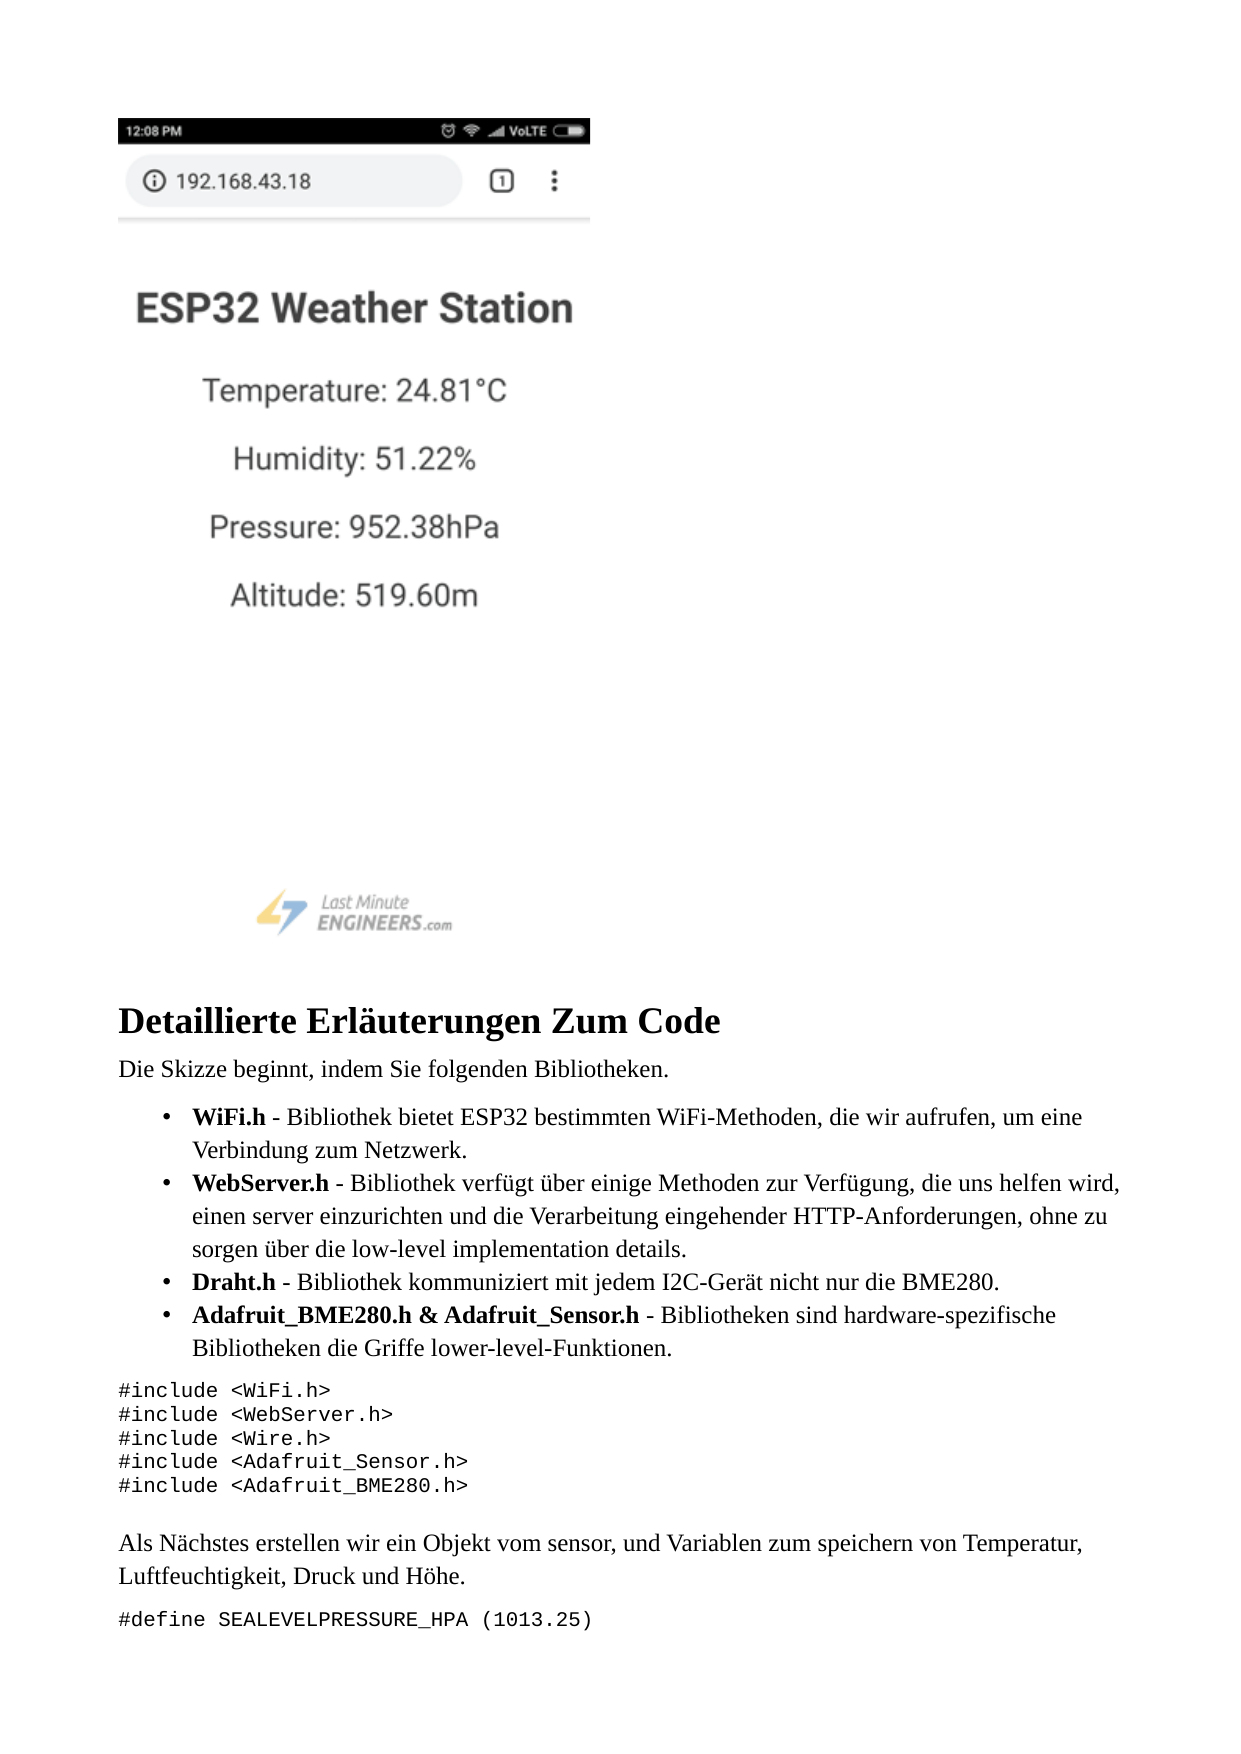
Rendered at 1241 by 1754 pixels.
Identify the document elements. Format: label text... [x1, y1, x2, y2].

text #include <WiFi.h> [118, 1380, 1122, 1404]
text #include <Adafruit_Sensor.h> [118, 1451, 1122, 1475]
picture [118, 118, 590, 959]
text Als Nächstes erstellen wir ein Objekt vom sensor, und Variablen zum speichern von Temperatur, Luftfeuchtigkeit, Druck und Höhe. [118, 1528, 1122, 1590]
list WebServer.h - Bibliothek verfügt über einige Methoden zur Verfügung, die uns helfen wird, einen server einzurichten und die Verarbeitung eingehender HTTP-Anforderungen, ohne zu sorgen über die low-level implementation details. [162, 1168, 1122, 1262]
list WiFi.h - Bibliothek bietet ESP32 bestimmten WiFi-Methoden, die wir aufrufen, um eine Verbindung zum Netzwerk. [162, 1102, 1122, 1163]
text #include <WebServer.h> [118, 1404, 1122, 1428]
text #include <Wire.h> [118, 1428, 1122, 1451]
text #include <Adafruit_BME280.h> [118, 1475, 1122, 1499]
list Adafruit_BME280.h & Adafruit_Sensor.h - Bibliotheken sind hardware-spezifische Bibliotheken die Griffe lower-level-Funktionen. [162, 1300, 1122, 1362]
text Die Skizze beginnt, indem Sie folgenden Bibliotheken. [118, 1054, 1122, 1083]
text #define SEALEVELPRESSURE_HPA (1013.25) [118, 1609, 1122, 1632]
subtitle Detaillierte Erläuterungen Zum Code [118, 998, 1122, 1042]
list Draht.h - Bibliothek kommuniziert mit jedem I2C-Gerät nicht nur die BME280. [162, 1267, 1122, 1296]
